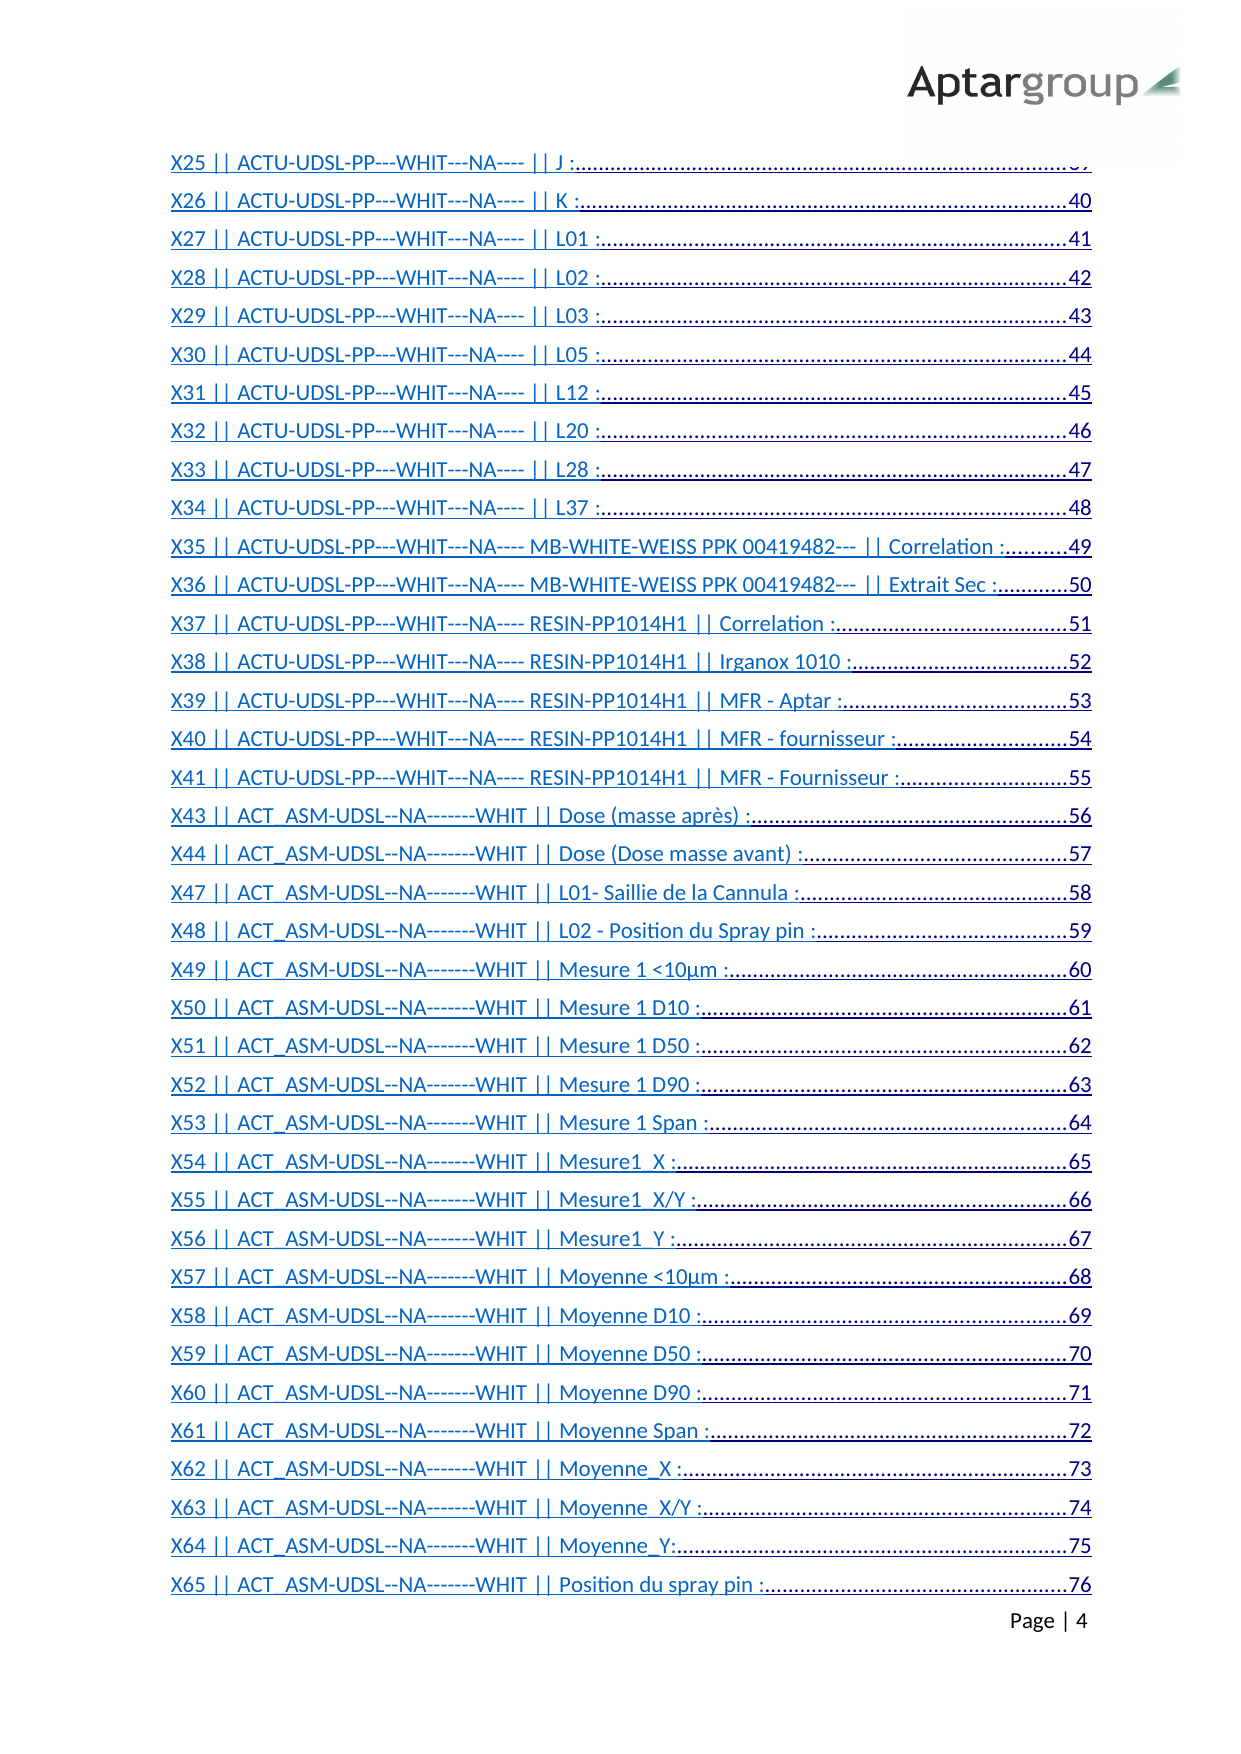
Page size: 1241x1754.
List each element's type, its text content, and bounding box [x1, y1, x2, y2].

text X32 || ACTU-UDSL-PP---WHIT---NA---- || L20 : 46 [171, 417, 1093, 445]
text X31 || ACTU-UDSL-PP---WHIT---NA---- || L12 : 45 [171, 378, 1093, 406]
text X44 || ACT_ASM-UDSL--NA-------WHIT || Dose (Dose masse avant) : 57 [171, 839, 1093, 867]
text X48 || ACT_ASM-UDSL--NA-------WHIT || L02 - Position du Spray pin : 59 [171, 916, 1093, 944]
text X60 || ACT_ASM-UDSL--NA-------WHIT || Moyenne D90 : 71 [171, 1378, 1093, 1406]
text X36 || ACTU-UDSL-PP---WHIT---NA---- MB-WHITE-WEISS PPK 00419482--- || Extrait Sec : 50 [171, 570, 1093, 598]
text X56 || ACT_ASM-UDSL--NA-------WHIT || Mesure1_Y : 67 [171, 1224, 1093, 1252]
text X54 || ACT_ASM-UDSL--NA-------WHIT || Mesure1_X : 65 [171, 1147, 1093, 1175]
text X57 || ACT_ASM-UDSL--NA-------WHIT || Moyenne <10µm : 68 [171, 1262, 1093, 1290]
text X63 || ACT_ASM-UDSL--NA-------WHIT || Moyenne_X/Y : 74 [171, 1493, 1093, 1521]
text X33 || ACTU-UDSL-PP---WHIT---NA---- || L28 : 47 [171, 455, 1093, 483]
text X37 || ACTU-UDSL-PP---WHIT---NA---- RESIN-PP1014H1 || Correlation : 51 [171, 609, 1093, 637]
text X28 || ACTU-UDSL-PP---WHIT---NA---- || L02 : 42 [171, 263, 1093, 291]
text X51 || ACT_ASM-UDSL--NA-------WHIT || Mesure 1 D50 : 62 [171, 1032, 1093, 1060]
text X49 || ACT_ASM-UDSL--NA-------WHIT || Mesure 1 <10µm : 60 [171, 955, 1093, 983]
text X29 || ACTU-UDSL-PP---WHIT---NA---- || L03 : 43 [171, 301, 1093, 329]
text X55 || ACT_ASM-UDSL--NA-------WHIT || Mesure1_X/Y : 66 [171, 1185, 1093, 1213]
text X35 || ACTU-UDSL-PP---WHIT---NA---- MB-WHITE-WEISS PPK 00419482--- || Correlation : 49 [171, 532, 1093, 560]
text X58 || ACT_ASM-UDSL--NA-------WHIT || Moyenne D10 : 69 [171, 1301, 1093, 1329]
text X38 || ACTU-UDSL-PP---WHIT---NA---- RESIN-PP1014H1 || Irganox 1010 : 52 [171, 647, 1093, 675]
text X53 || ACT_ASM-UDSL--NA-------WHIT || Mesure 1 Span : 64 [171, 1108, 1093, 1137]
text X50 || ACT_ASM-UDSL--NA-------WHIT || Mesure 1 D10 : 61 [171, 993, 1093, 1021]
text X52 || ACT_ASM-UDSL--NA-------WHIT || Mesure 1 D90 : 63 [171, 1070, 1093, 1098]
text X26 || ACTU-UDSL-PP---WHIT---NA---- || K : 40 [171, 186, 1093, 214]
text X27 || ACTU-UDSL-PP---WHIT---NA---- || L01 : 41 [171, 224, 1093, 252]
text X41 || ACTU-UDSL-PP---WHIT---NA---- RESIN-PP1014H1 || MFR - Fournisseur : 55 [171, 763, 1093, 791]
text X30 || ACTU-UDSL-PP---WHIT---NA---- || L05 : 44 [171, 340, 1093, 368]
text X39 || ACTU-UDSL-PP---WHIT---NA---- RESIN-PP1014H1 || MFR - Aptar : 53 [171, 686, 1093, 714]
text X25 || ACTU-UDSL-PP---WHIT---NA---- || J : 39 [171, 148, 1093, 176]
text X47 || ACT_ASM-UDSL--NA-------WHIT || L01- Saillie de la Cannula : 58 [171, 878, 1093, 906]
text X65 || ACT_ASM-UDSL--NA-------WHIT || Position du spray pin : 76 [171, 1570, 1093, 1598]
text X40 || ACTU-UDSL-PP---WHIT---NA---- RESIN-PP1014H1 || MFR - fournisseur : 54 [171, 724, 1093, 752]
text X43 || ACT_ASM-UDSL--NA-------WHIT || Dose (masse après) : 56 [171, 801, 1093, 829]
text X64 || ACT_ASM-UDSL--NA-------WHIT || Moyenne_Y: 75 [171, 1531, 1093, 1559]
text X34 || ACTU-UDSL-PP---WHIT---NA---- || L37 : 48 [171, 493, 1093, 522]
text X61 || ACT_ASM-UDSL--NA-------WHIT || Moyenne Span : 72 [171, 1416, 1093, 1444]
text X59 || ACT_ASM-UDSL--NA-------WHIT || Moyenne D50 : 70 [171, 1339, 1093, 1367]
text X62 || ACT_ASM-UDSL--NA-------WHIT || Moyenne_X : 73 [171, 1454, 1093, 1482]
